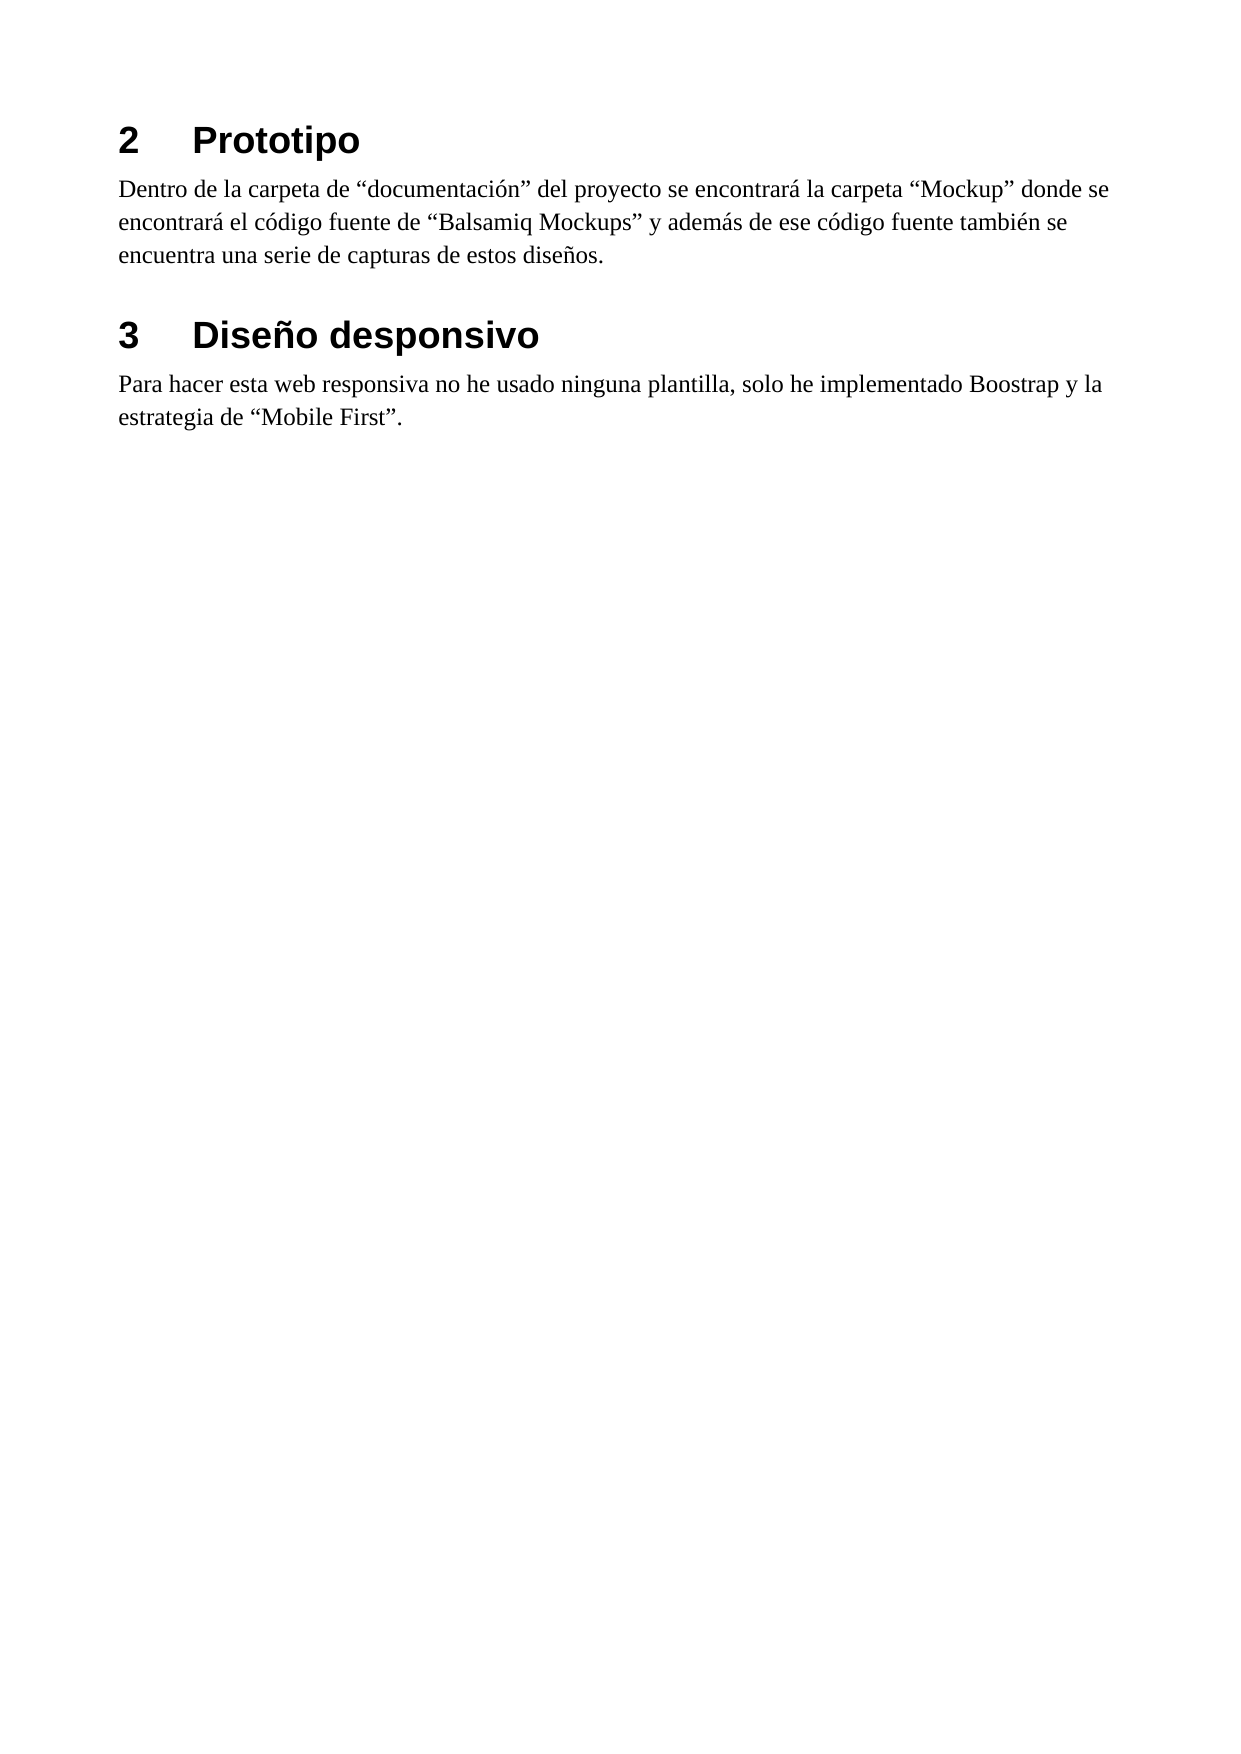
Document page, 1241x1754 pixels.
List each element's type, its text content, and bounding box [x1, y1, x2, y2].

subtitle Diseño desponsivo [118, 313, 1122, 357]
text Para hacer esta web responsiva no he usado ninguna plantilla, solo he implementado Boostrap y la estrategia de “Mobile First”. [118, 369, 1122, 431]
subtitle Prototipo [118, 118, 1122, 162]
text Dentro de la carpeta de “documentación” del proyecto se encontrará la carpeta “Mockup” donde se encontrará el código fuente de “Balsamiq Mockups” y además de ese código fuente también se encuentra una serie de capturas de estos diseños. [118, 174, 1122, 269]
